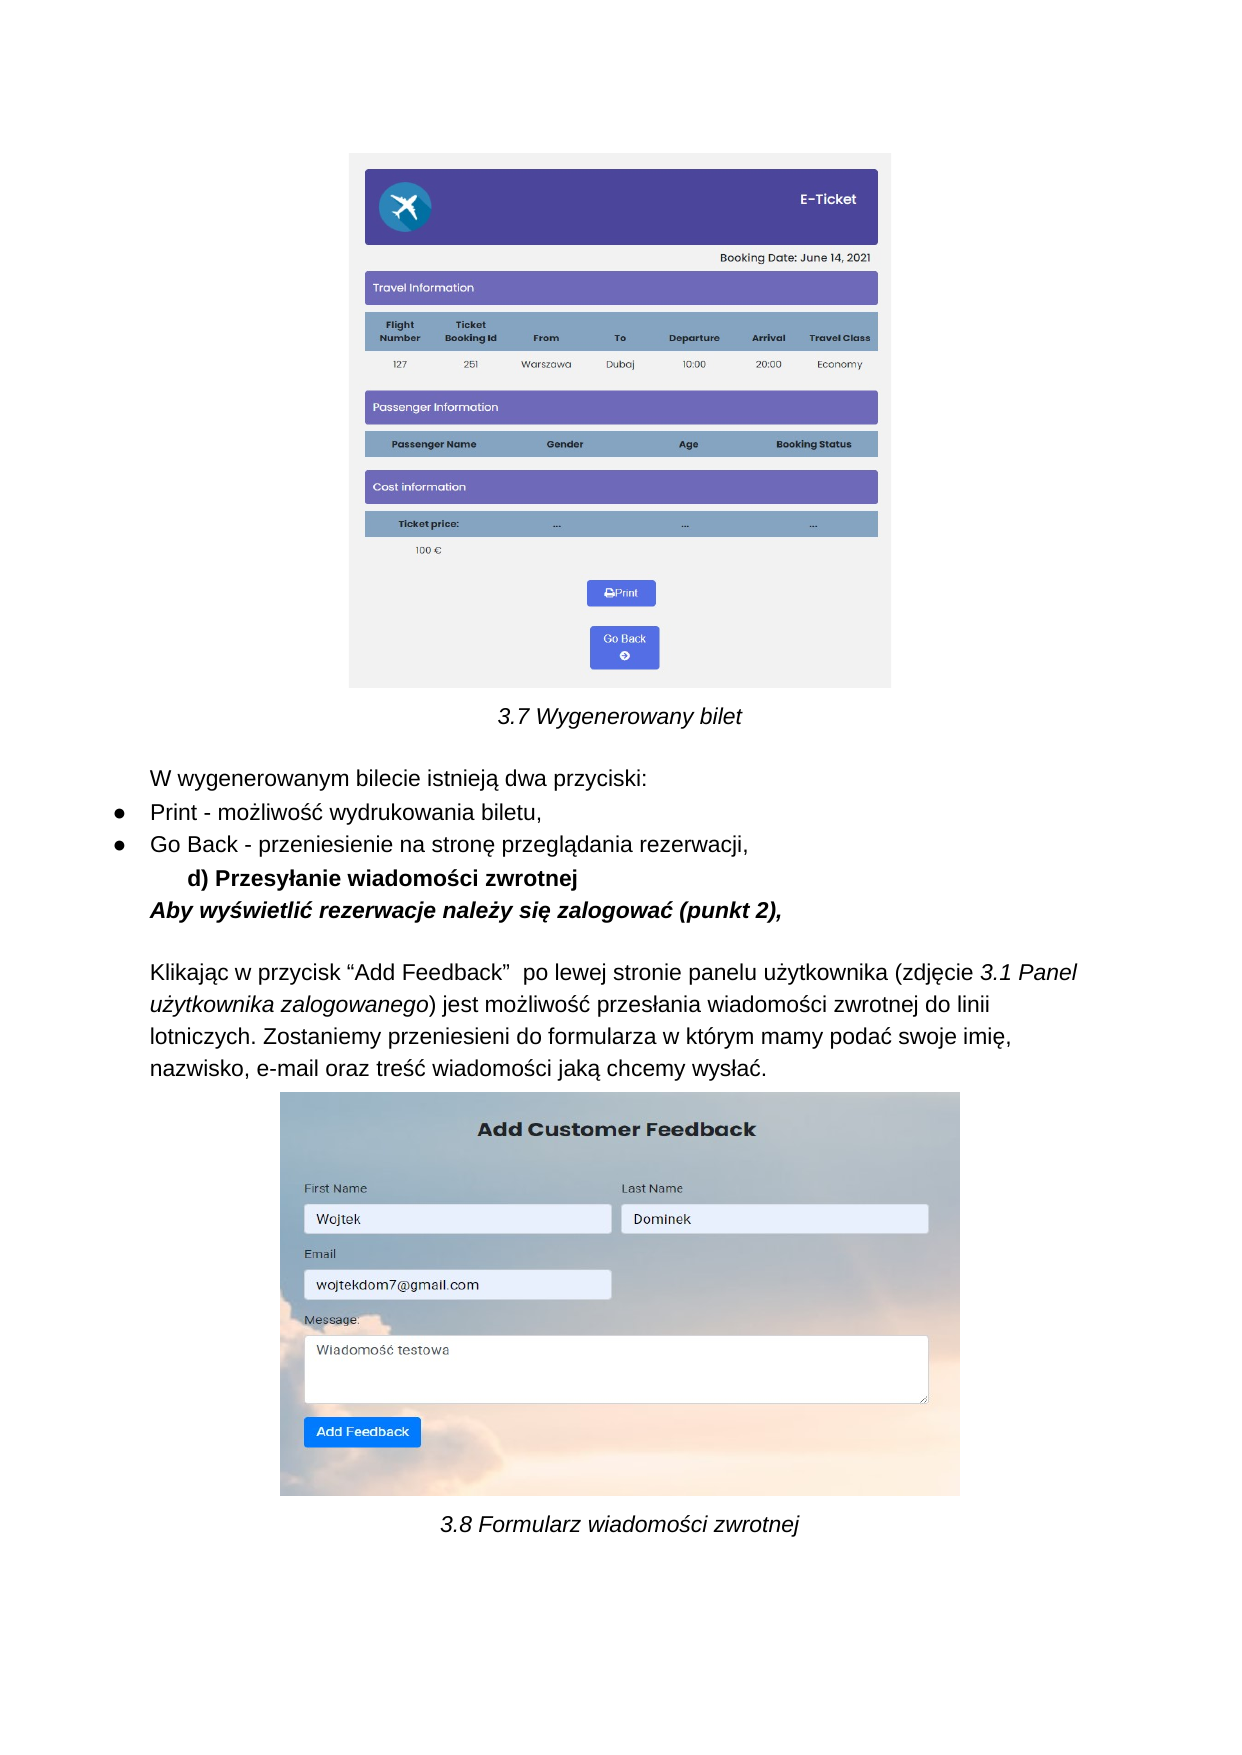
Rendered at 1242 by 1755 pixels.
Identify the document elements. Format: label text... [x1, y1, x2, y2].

subtitle Aby wyświetlić rezerwacje należy się zalogować (punkt 2), [149, 897, 1088, 923]
list Print - możliwość wydrukowania biletu, [112, 798, 1087, 825]
subtitle d) Przesyłanie wiadomości zwrotnej [187, 864, 1088, 891]
text 3.8 Formularz wiadomości zwrotnej [228, 1511, 1013, 1537]
list Go Back - przeniesienie na stronę przeglądania rezerwacji, [112, 831, 1087, 858]
text 3.7 Wygenerowany bilet [228, 703, 1013, 729]
text Klikając w przycisk “Add Feedback” po lewej stronie panelu użytkownika (zdjęcie 3.1 Panel użytkownika zalogowanego) jest możliwość przesłania wiadomości zwrotnej do linii lotniczych. Zostaniemy przeniesieni do formularza w którym mamy podać swoje imię, nazwisko, e-mail oraz treść wiadomości jaką chcemy wysłać. [149, 959, 1087, 1081]
text W wygenerowanym bilecie istnieją dwa przyciski: [149, 765, 1087, 792]
